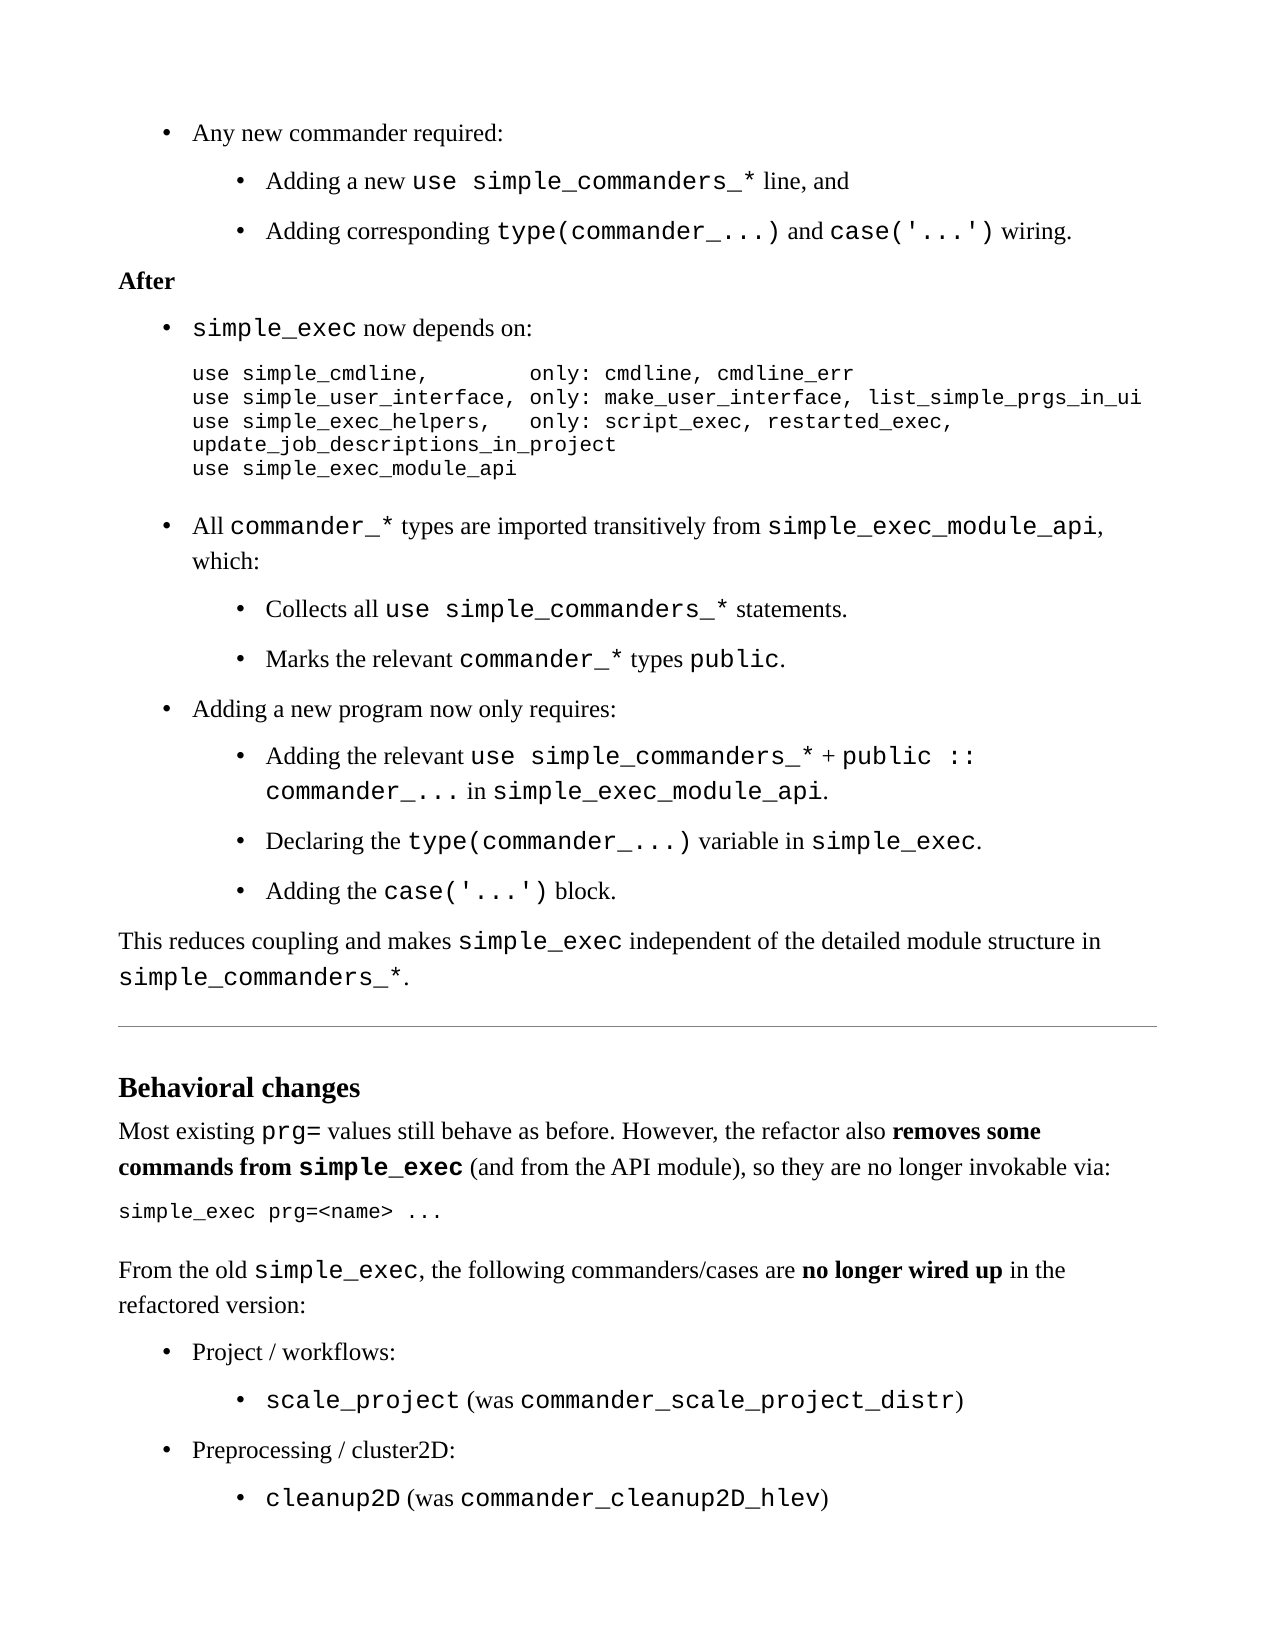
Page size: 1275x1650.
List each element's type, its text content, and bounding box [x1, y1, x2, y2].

list cleanup2D (was commander_cleanup2D_hlev) [236, 1483, 1157, 1513]
list simple_exec now depends on: [162, 313, 1157, 344]
list use simple_cmdline, only: cmdline, cmdline_err [162, 363, 1157, 387]
subtitle Behavioral changes [118, 1070, 1157, 1104]
list use simple_user_interface, only: make_user_interface, list_simple_prgs_in_ui [162, 387, 1157, 411]
list Marks the relevant commander_* types public. [236, 644, 1157, 674]
list use simple_exec_helpers, only: script_exec, restarted_exec, update_job_descriptions_in_project [162, 411, 1157, 458]
list Adding the case('...') block. [236, 876, 1157, 907]
list scale_project (was commander_scale_project_distr) [236, 1385, 1157, 1416]
list Preprocessing / cluster2D: [162, 1435, 1157, 1464]
list Adding corresponding type(commander_...) and case('...') wiring. [236, 216, 1157, 247]
list Adding the relevant use simple_commanders_* + public :: commander_... in simple_exec_module_api. [236, 741, 1157, 807]
text simple_exec prg=<name> ... [118, 1202, 1157, 1225]
list Adding a new use simple_commanders_* line, and [236, 166, 1157, 197]
list use simple_exec_module_api [162, 458, 1157, 482]
list Any new commander required: [162, 118, 1157, 147]
list Collects all use simple_commanders_* statements. [236, 594, 1157, 624]
text After [118, 266, 1157, 294]
list Project / workflows: [162, 1337, 1157, 1366]
list Declaring the type(commander_...) variable in simple_exec. [236, 826, 1157, 857]
list All commander_* types are imported transitively from simple_exec_module_api, which: [162, 511, 1157, 575]
list Adding a new program now only requires: [162, 694, 1157, 722]
text This reduces coupling and makes simple_exec independent of the detailed module structure in simple_commanders_*. [118, 926, 1157, 992]
text From the old simple_exec, the following commanders/cases are no longer wired up in the refactored version: [118, 1255, 1157, 1318]
text Most existing prg= values still behave as before. However, the refactor also removes some commands from simple_exec (and from the API module), so they are no longer invokable via: [118, 1116, 1157, 1182]
